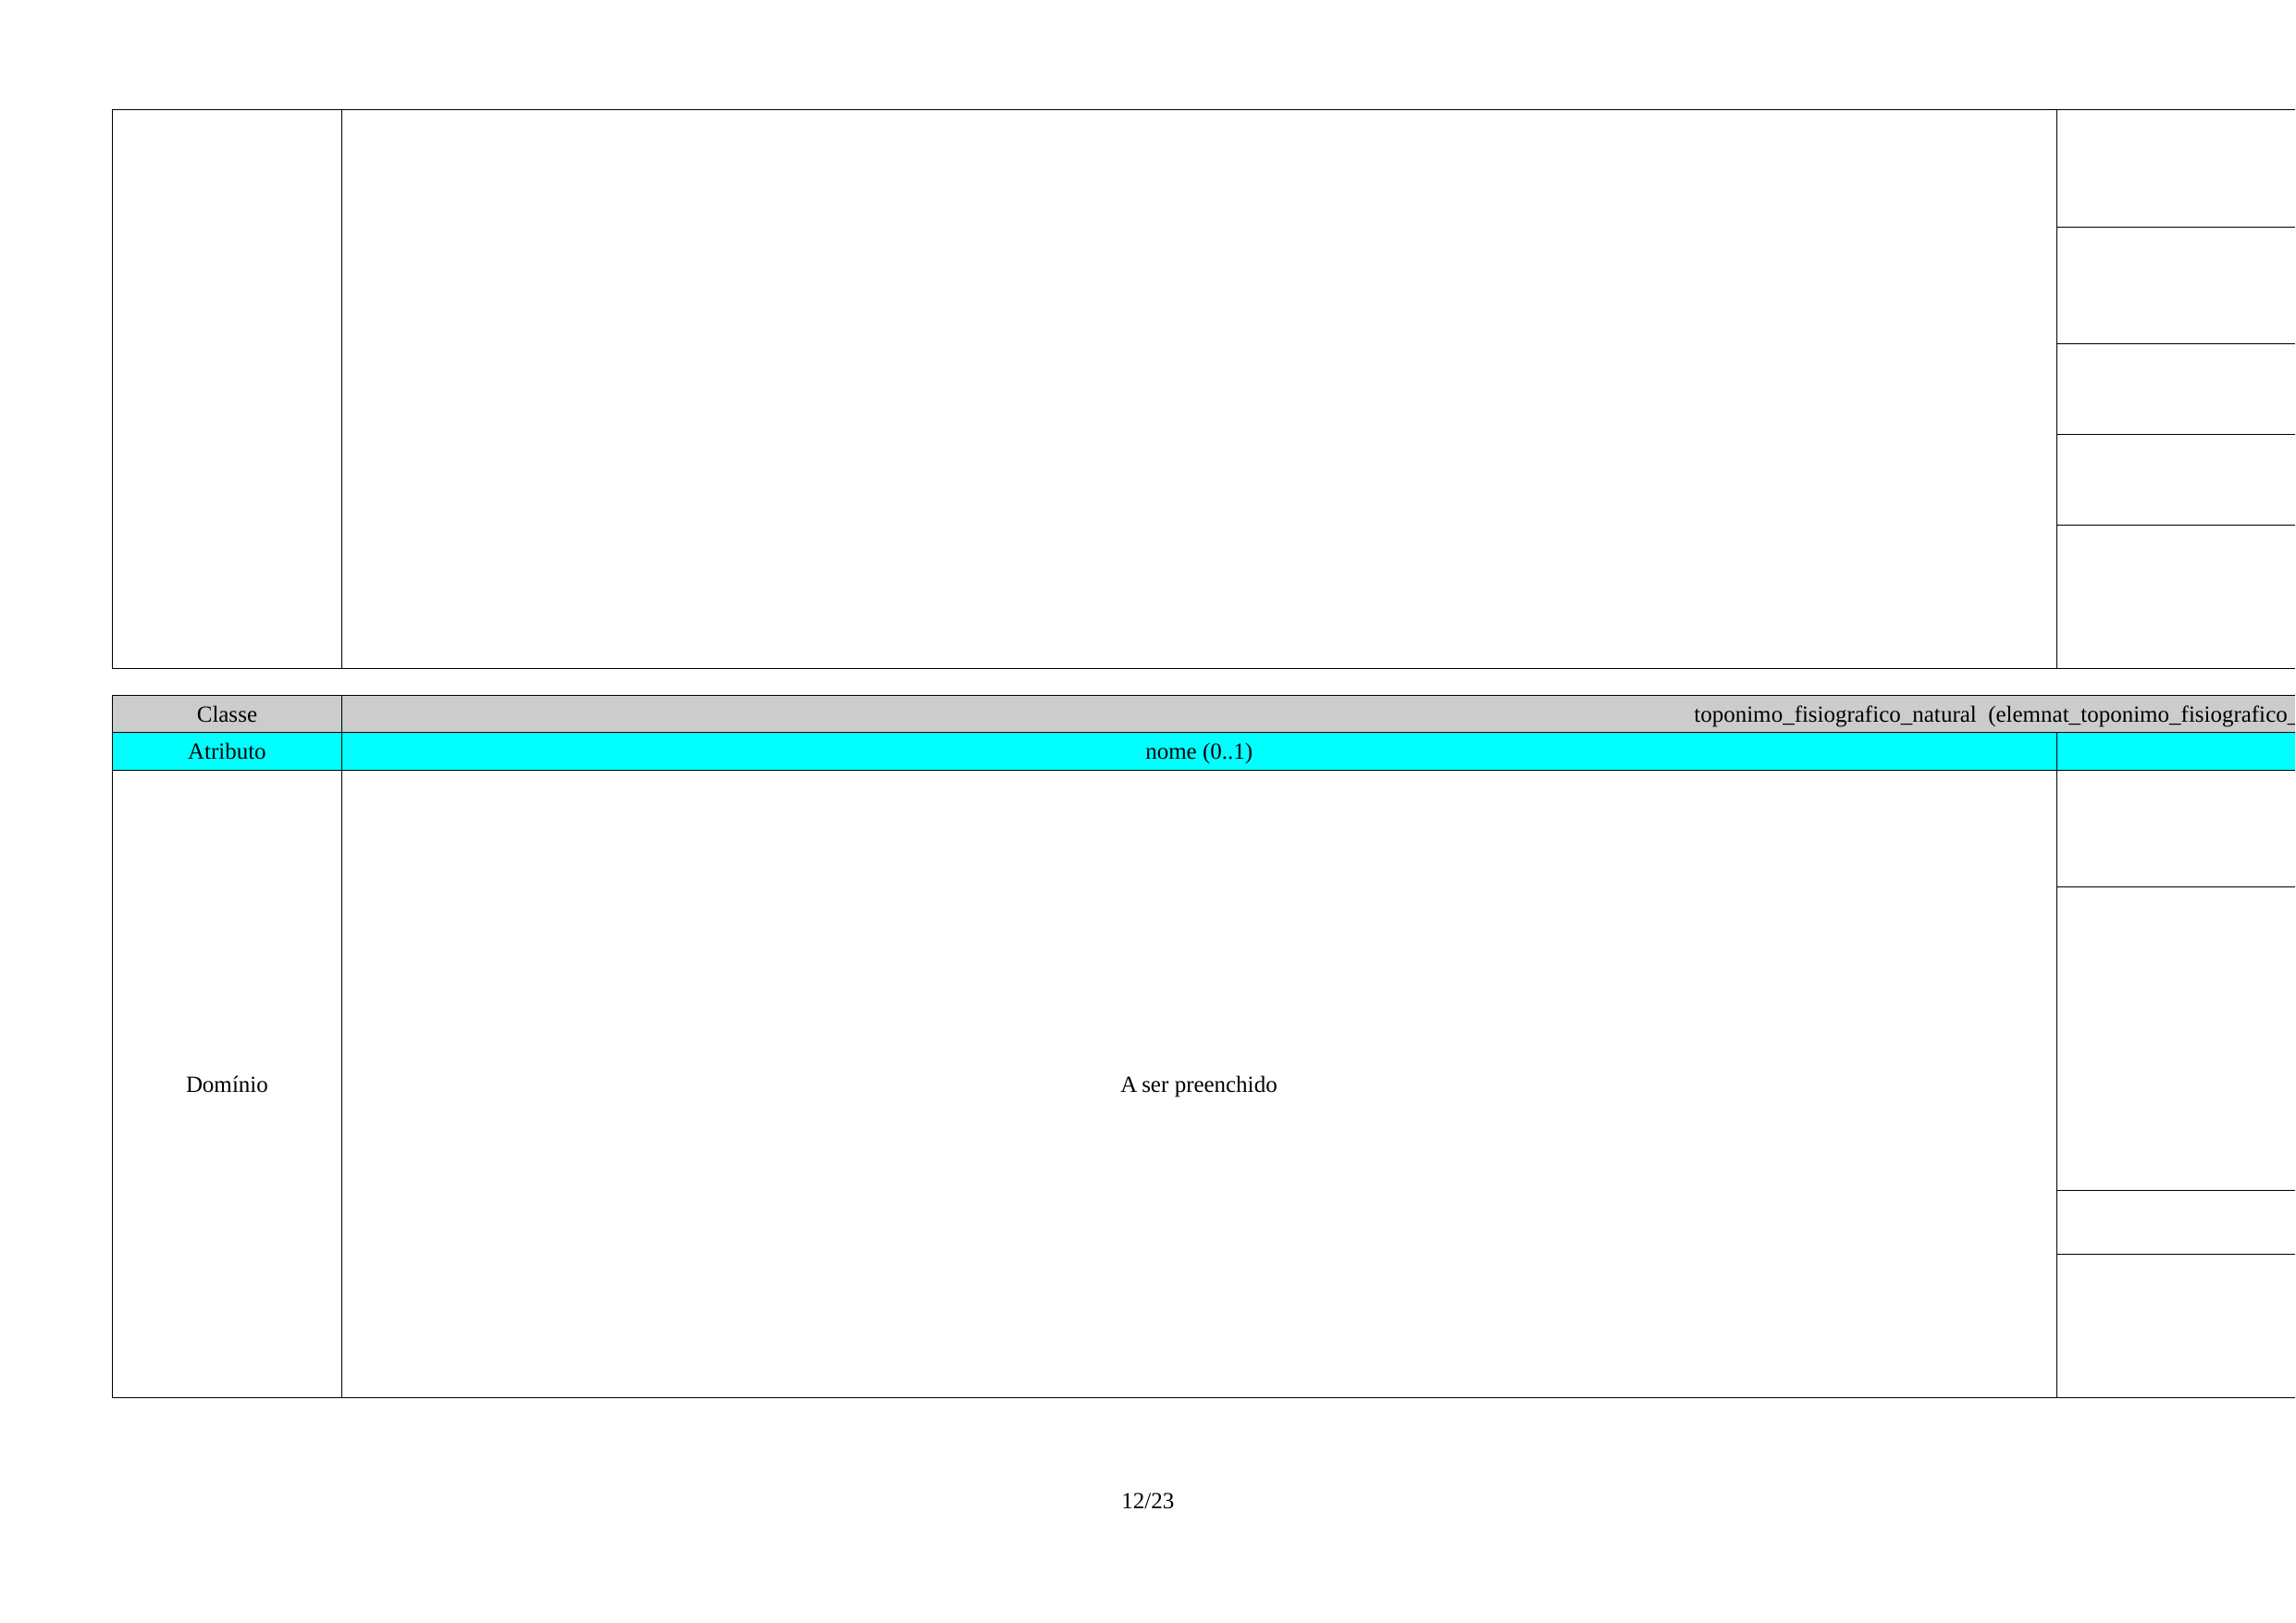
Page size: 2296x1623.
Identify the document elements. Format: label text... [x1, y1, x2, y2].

table_cell A SER PREENCHIDO -999 L - "tipo" in (999) A - "tipo" in (4, 5, 6, 7, 8, 9, 10, 11, 13, 14, 15, 19, 20, 21, 22, 23, 25, 31, 33) [2057, 526, 2295, 668]
table_cell nome (0..1) [342, 733, 2056, 770]
table_cell tipo (1) [2057, 733, 2295, 770]
table_cell [342, 110, 2056, 668]
table_cell Atributo [113, 733, 341, 770]
table_cell Serra -1 [L] [2057, 771, 2295, 886]
table_cell [113, 110, 341, 668]
table_cell A ser preenchido [342, 771, 2056, 1397]
table_cell A SER PREENCHIDO -999 L - "tipo" in (999) A - "tipo" in (4, 5, 6, 7, 8, 9, 10, 11, 13, 14, 15, 19, 20, 21, 22, 23, 25, 31, 33) [2057, 1255, 2295, 1397]
table_cell Matacão – pedra -21 Penedo – isolado -22 [P A] [2057, 435, 2295, 525]
table_cell Cabo -11 ! Chapada -4 ! Maciço -5 ! Montanha -3 Morro -2 Península -9 ! Pico -17 Planalto -6 ! Planície -7 ! Ponta -10 ! [P] [2057, 887, 2295, 1190]
table_cell Escarpa -8 Falésia -13 Talude -14 [L] [2057, 228, 2295, 343]
table_header Classe [113, 696, 341, 732]
table_cell Praia -12 [P L] [2057, 1191, 2295, 1254]
table_cell Domínio [113, 771, 341, 1397]
table_header toponimo_fisiografico_natural (elemnat_toponimo_fisiografico_natural) [PL] [342, 696, 2295, 732]
table_cell Área aterrada -25 Area rochosa - lajedo -23 Dolina -15 Duna -16 [A] [2057, 110, 2295, 227]
table_cell Caverna -20 Gruta -19 [P] [2057, 344, 2295, 434]
